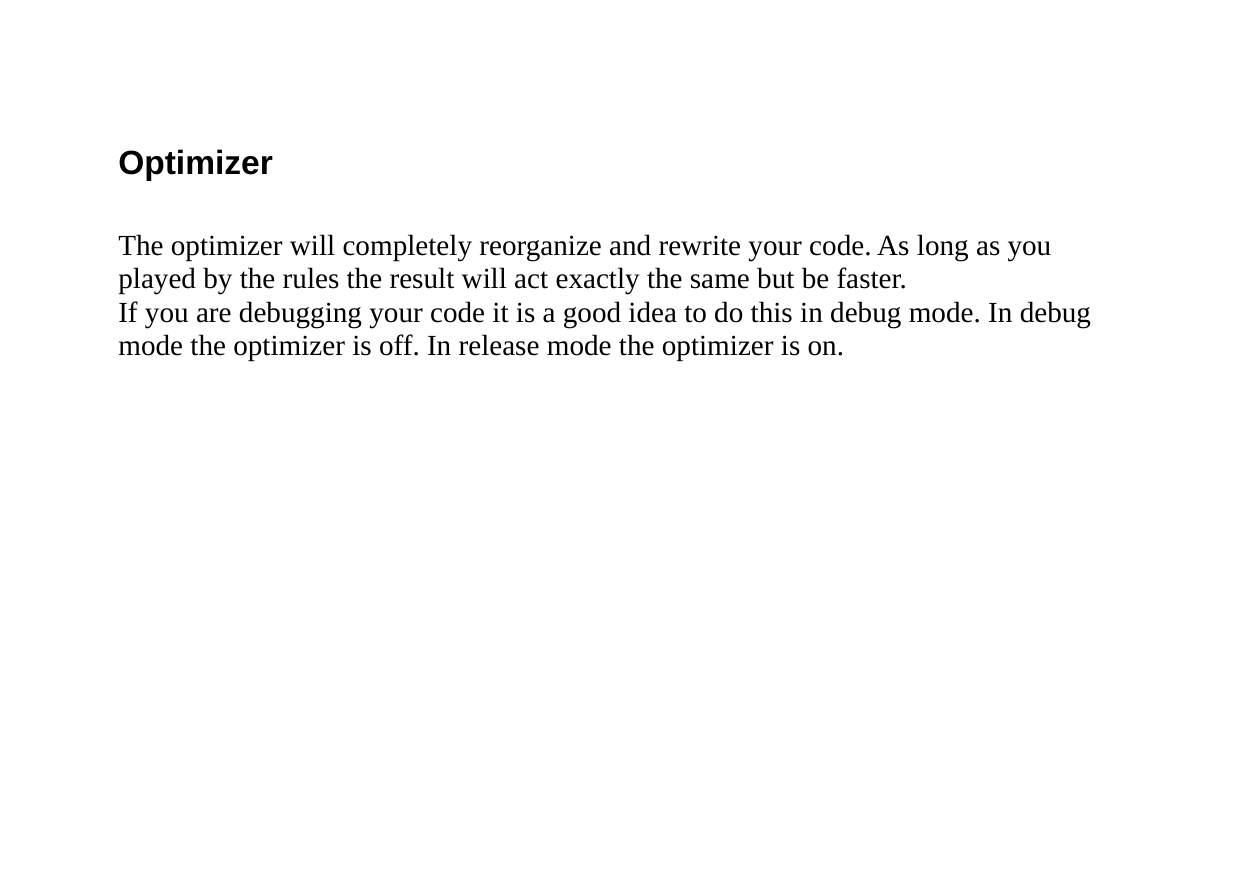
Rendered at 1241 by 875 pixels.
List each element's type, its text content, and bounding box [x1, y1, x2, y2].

text The optimizer will completely reorganize and rewrite your code. As long as you played by the rules the result will act exactly the same but be faster. [118, 228, 1122, 295]
text If you are debugging your code it is a good idea to do this in debug mode. In debug mode the optimizer is off. In release mode the optimizer is on. [118, 295, 1122, 362]
subtitle Optimizer [118, 143, 1122, 182]
